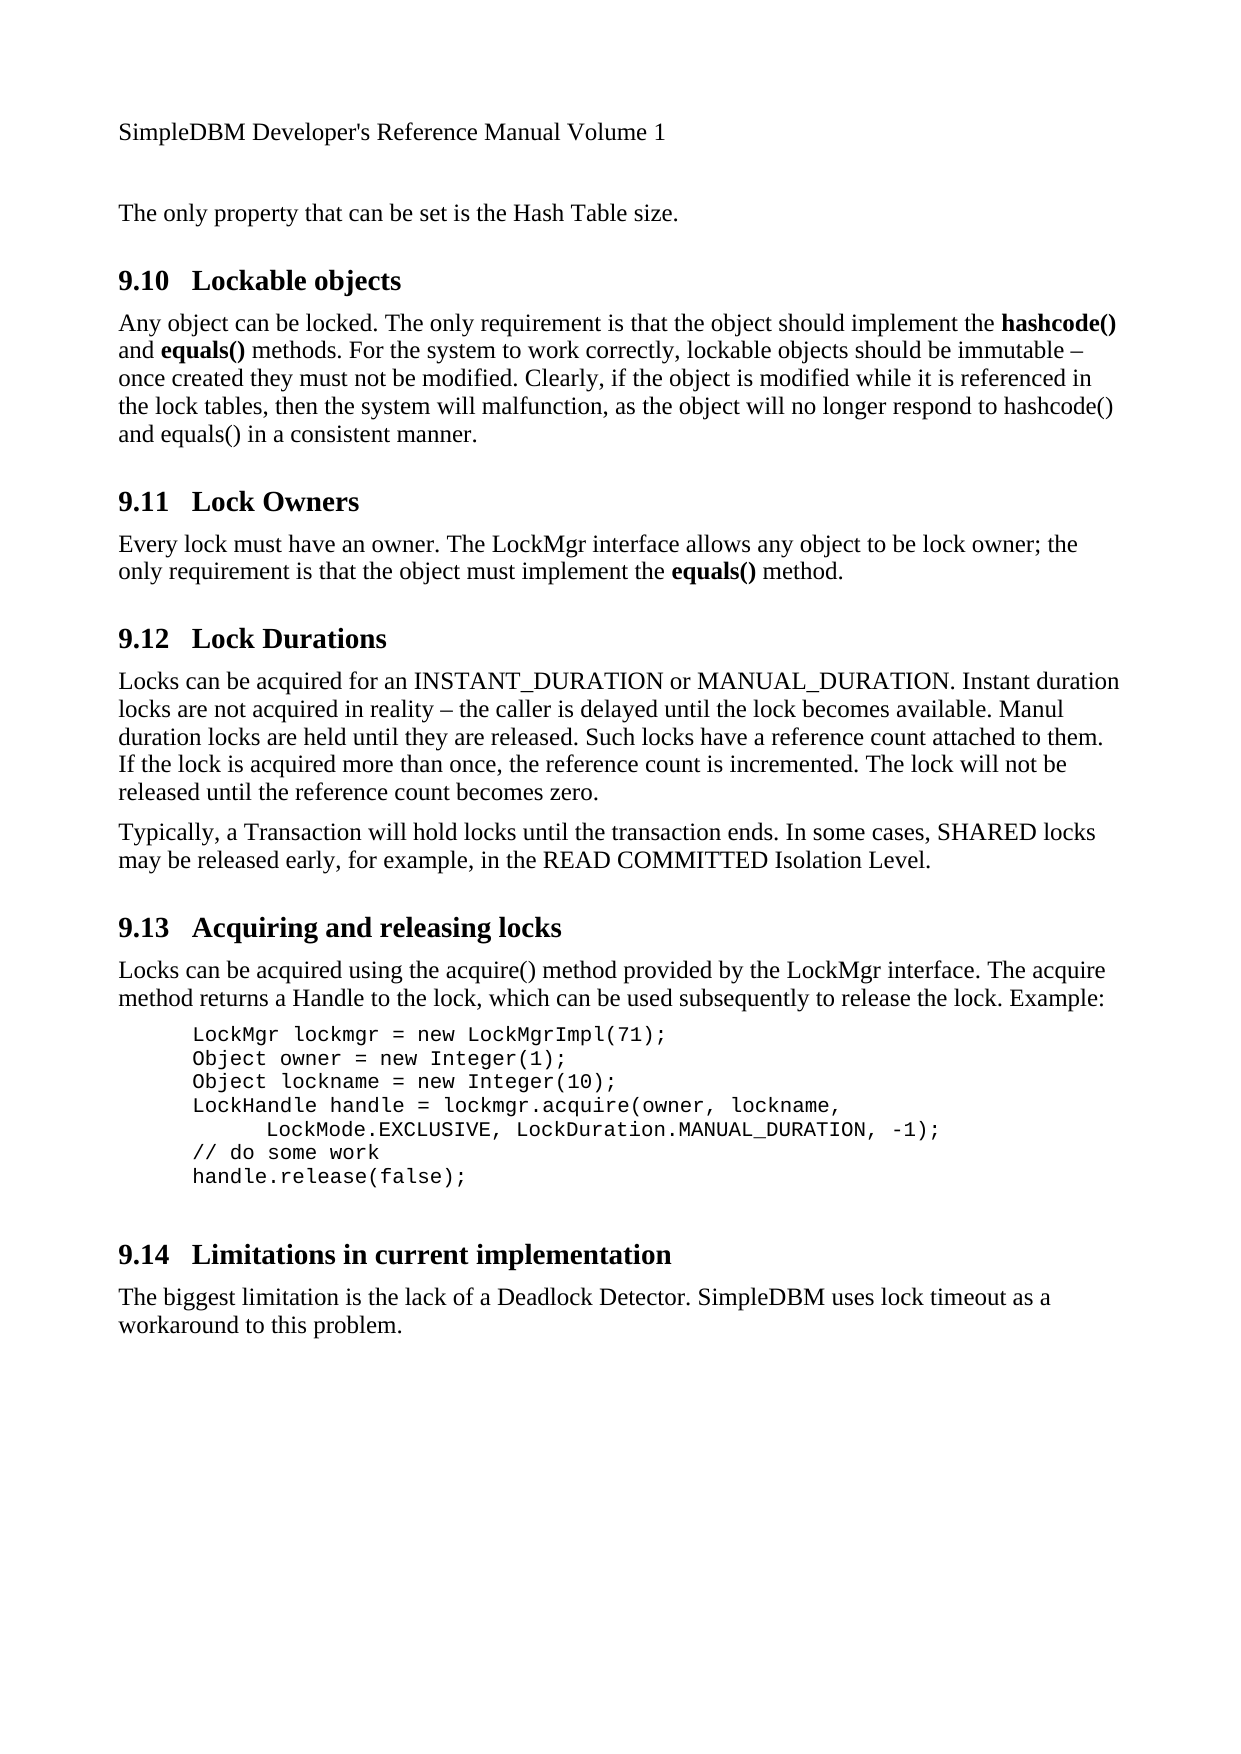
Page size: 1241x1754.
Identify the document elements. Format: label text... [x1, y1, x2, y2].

text Any object can be locked. The only requirement is that the object should implement the hashcode() and equals() methods. For the system to work correctly, lockable objects should be immutable – once created they must not be modified. Clearly, if the object is modified while it is referenced in the lock tables, then the system will malfunction, as the object will no longer respond to hashcode() and equals() in a consistent manner. [118, 309, 1122, 447]
text // do some work [118, 1142, 1122, 1166]
subtitle Acquiring and releasing locks [118, 911, 1122, 944]
text Locks can be acquired using the acquire() method provided by the LockMgr interface. The acquire method returns a Handle to the lock, which can be used subsequently to release the lock. Example: [118, 956, 1122, 1012]
text LockHandle handle = lockmgr.acquire(owner, lockname, [118, 1095, 1122, 1119]
text Every lock must have an owner. The LockMgr interface allows any object to be lock owner; the only requirement is that the object must implement the equals() method. [118, 530, 1122, 585]
text Typically, a Transaction will hold locks until the transaction ends. In some cases, SHARED locks may be released early, for example, in the READ COMMITTED Isolation Level. [118, 818, 1122, 874]
text LockMode.EXCLUSIVE, LockDuration.MANUAL_DURATION, -1); [118, 1119, 1122, 1142]
text The only property that can be set is the Hash Table size. [118, 199, 1122, 227]
text The biggest limitation is the lack of a Deadlock Detector. SimpleDBM uses lock timeout as a workaround to this problem. [118, 1283, 1122, 1338]
text LockMgr lockmgr = new LockMgrImpl(71); [118, 1024, 1122, 1048]
subtitle Lock Durations [118, 623, 1122, 655]
subtitle Limitations in current implementation [118, 1238, 1122, 1271]
subtitle Lock Owners [118, 485, 1122, 517]
text Locks can be acquired for an INSTANT_DURATION or MANUAL_DURATION. Instant duration locks are not acquired in reality – the caller is delayed until the lock becomes available. Manul duration locks are held until they are released. Such locks have a reference count attached to them. If the lock is acquired more than once, the reference count is incremented. The lock will not be released until the reference count becomes zero. [118, 667, 1122, 806]
text Object lockname = new Integer(10); [118, 1071, 1122, 1095]
text Object owner = new Integer(1); [118, 1048, 1122, 1071]
text handle.release(false); [118, 1166, 1122, 1190]
subtitle Lockable objects [118, 264, 1122, 296]
